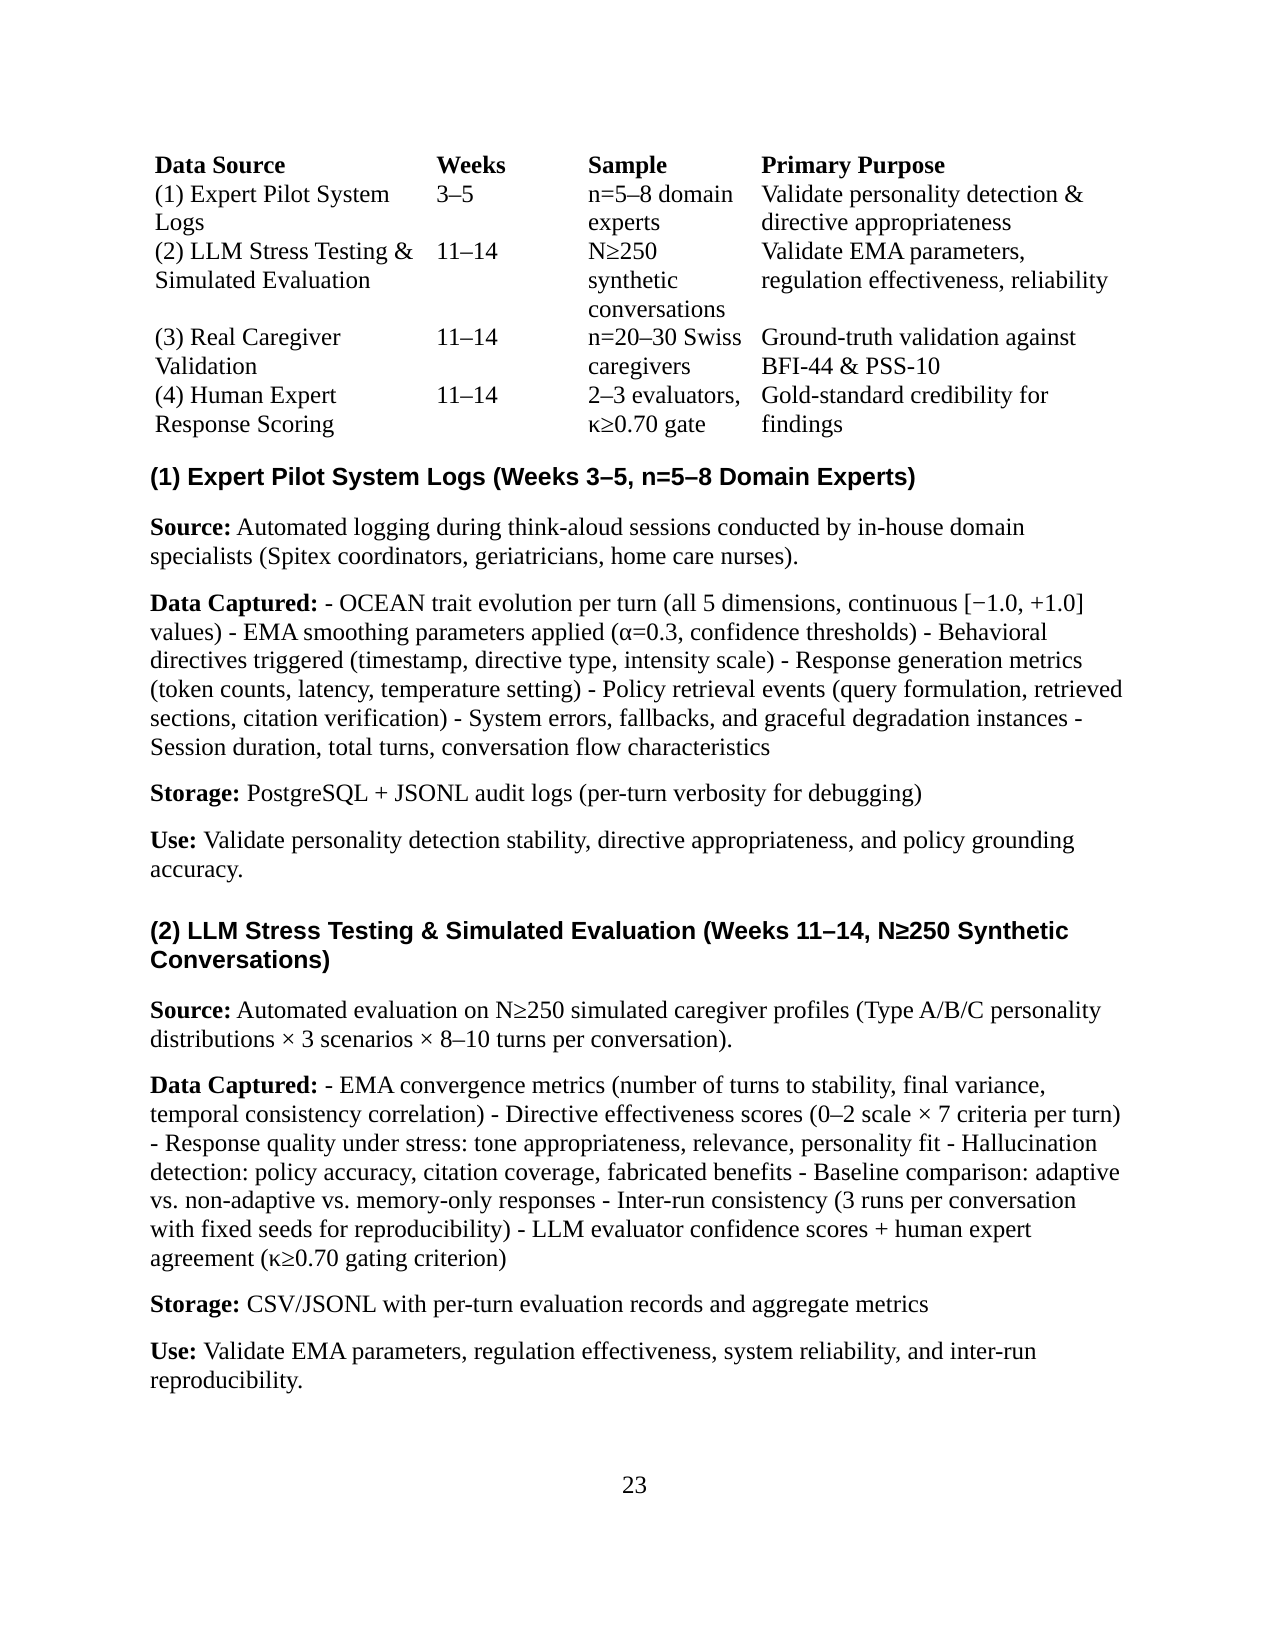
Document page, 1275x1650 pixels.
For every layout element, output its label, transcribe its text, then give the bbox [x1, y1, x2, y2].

table_header Weeks [432, 150, 583, 179]
text Use: Validate personality detection stability, directive appropriateness, and policy grounding accuracy. [150, 825, 1125, 882]
table_header Data Source [150, 150, 432, 179]
table_cell Validate personality detection & directive appropriateness [757, 179, 1125, 236]
text Data Captured: - OCEAN trait evolution per turn (all 5 dimensions, continuous [−1.0, +1.0] values) - EMA smoothing parameters applied (α=0.3, confidence thresholds) - Behavioral directives triggered (timestamp, directive type, intensity scale) - Response generation metrics (token counts, latency, temperature setting) - Policy retrieval events (query formulation, retrieved sections, citation verification) - System errors, fallbacks, and graceful degradation instances - Session duration, total turns, conversation flow characteristics [150, 588, 1125, 760]
text Storage: PostgreSQL + JSONL audit logs (per-turn verbosity for debugging) [150, 778, 1125, 807]
text Use: Validate EMA parameters, regulation effectiveness, system reliability, and inter-run reproducibility. [150, 1336, 1125, 1394]
table_cell 11–14 [432, 380, 583, 437]
table_cell n=20–30 Swiss caregivers [583, 323, 757, 380]
subtitle (2) LLM Stress Testing & Simulated Evaluation (Weeks 11–14, N≥250 Synthetic Conversations) [150, 916, 1125, 973]
table_cell (4) Human Expert Response Scoring [150, 380, 432, 437]
table_cell n=5–8 domain experts [583, 179, 757, 236]
table_cell (1) Expert Pilot System Logs [150, 179, 432, 236]
text Source: Automated logging during think-aloud sessions conducted by in-house domain specialists (Spitex coordinators, geriatricians, home care nurses). [150, 512, 1125, 570]
table_cell (2) LLM Stress Testing & Simulated Evaluation [150, 236, 432, 322]
table_header Primary Purpose [757, 150, 1125, 179]
table_cell N≥250 synthetic conversations [583, 236, 757, 322]
text Storage: CSV/JSONL with per-turn evaluation records and aggregate metrics [150, 1289, 1125, 1318]
table_cell (3) Real Caregiver Validation [150, 323, 432, 380]
table_cell 3–5 [432, 179, 583, 236]
text Data Captured: - EMA convergence metrics (number of turns to stability, final variance, temporal consistency correlation) - Directive effectiveness scores (0–2 scale × 7 criteria per turn) - Response quality under stress: tone appropriateness, relevance, personality fit - Hallucination detection: policy accuracy, citation coverage, fabricated benefits - Baseline comparison: adaptive vs. non-adaptive vs. memory-only responses - Inter-run consistency (3 runs per conversation with fixed seeds for reproducibility) - LLM evaluator confidence scores + human expert agreement (κ≥0.70 gating criterion) [150, 1070, 1125, 1272]
table_cell Ground-truth validation against BFI-44 & PSS-10 [757, 323, 1125, 380]
table_cell Gold-standard credibility for findings [757, 380, 1125, 437]
text Source: Automated evaluation on N≥250 simulated caregiver profiles (Type A/B/C personality distributions × 3 scenarios × 8–10 turns per conversation). [150, 995, 1125, 1052]
table_cell 11–14 [432, 323, 583, 380]
table_cell 11–14 [432, 236, 583, 322]
table_header Sample [583, 150, 757, 179]
table_cell Validate EMA parameters, regulation effectiveness, reliability [757, 236, 1125, 322]
subtitle (1) Expert Pilot System Logs (Weeks 3–5, n=5–8 Domain Experts) [150, 462, 1125, 491]
table_cell 2–3 evaluators, κ≥0.70 gate [583, 380, 757, 437]
